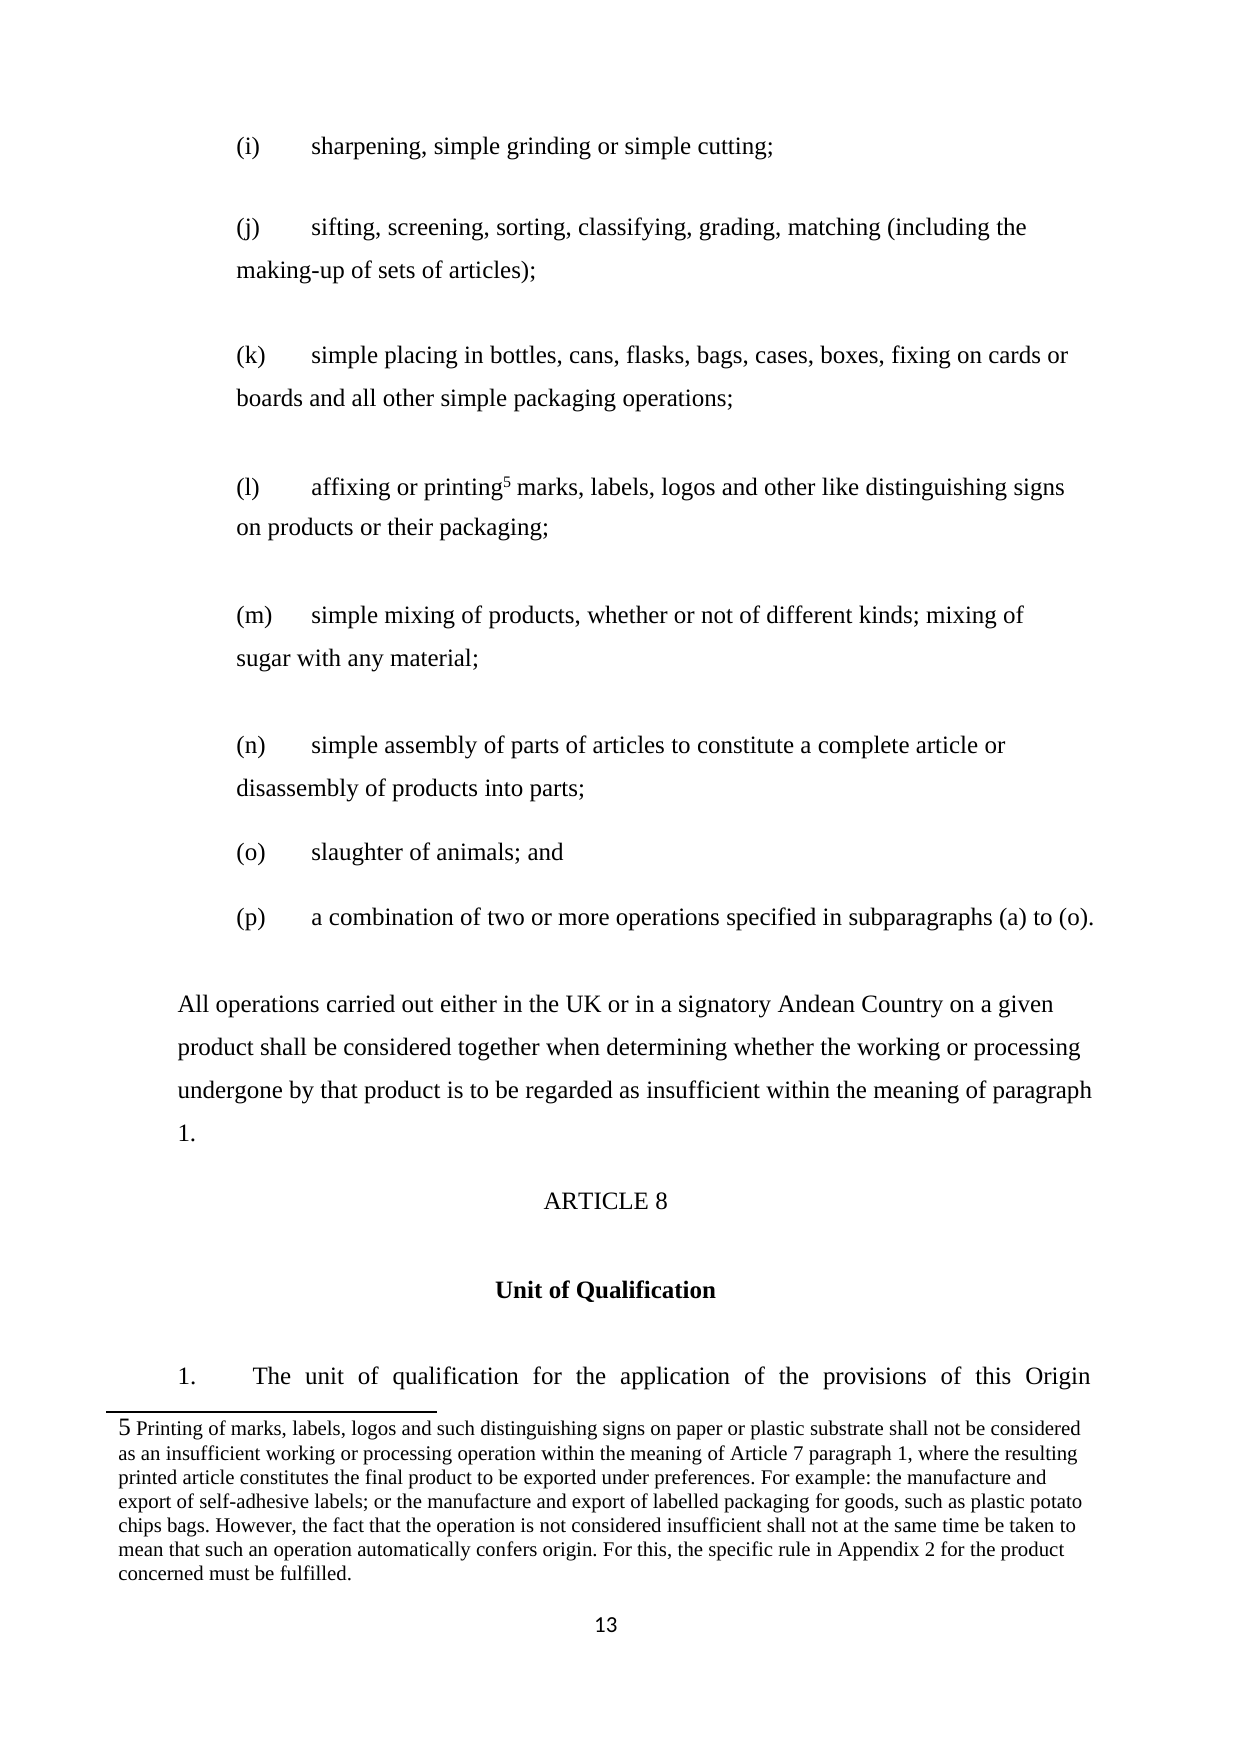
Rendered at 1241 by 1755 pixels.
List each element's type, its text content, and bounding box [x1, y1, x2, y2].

list sharpening, simple grinding or simple cutting; [236, 131, 1105, 160]
list affixing or printing marks, labels, logos and other like distinguishing signs on products or their packaging; [236, 467, 1093, 541]
list simple assembly of parts of articles to constitute a complete article or disassembly of products into parts; [236, 730, 1058, 802]
list simple mixing of products, whether or not of different kinds; mixing of sugar with any material; [236, 600, 1033, 672]
list Printing of marks, labels, logos and such distinguishing signs on paper or plastic substrate shall not be considered as an insufficient working or processing operation within the meaning of Article 7 paragraph 1, where the resulting printed article constitutes the final product to be exported under preferences. For example: the manufacture and export of self-adhesive labels; or the manufacture and export of labelled packaging for goods, such as plastic potato chips bags. However, the fact that the operation is not considered insufficient shall not at the same time be taken to mean that such an operation automatically confers origin. For this, the specific rule in Appendix 2 for the product concerned must be fulfilled. [118, 1412, 1093, 1585]
list a combination of two or more operations specified in subparagraphs (a) to (o). [236, 902, 1105, 931]
list slaughter of animals; and [236, 837, 1105, 866]
list sifting, screening, sorting, classifying, grading, matching (including the making-up of sets of articles); [236, 212, 1072, 284]
subtitle ARTICLE 8 [106, 1186, 1105, 1215]
subtitle Unit of Qualification [106, 1275, 1105, 1304]
list The unit of qualification for the application of the provisions of this Origin [177, 1361, 1091, 1390]
list simple placing in bottles, cans, flasks, bags, cases, boxes, fixing on cards or boards and all other simple packaging operations; [236, 340, 1088, 412]
text All operations carried out either in the UK or in a signatory Andean Country on a given product shall be considered together when determining whether the working or processing undergone by that product is to be regarded as insufficient within the meaning of paragraph 1. [177, 989, 1093, 1147]
